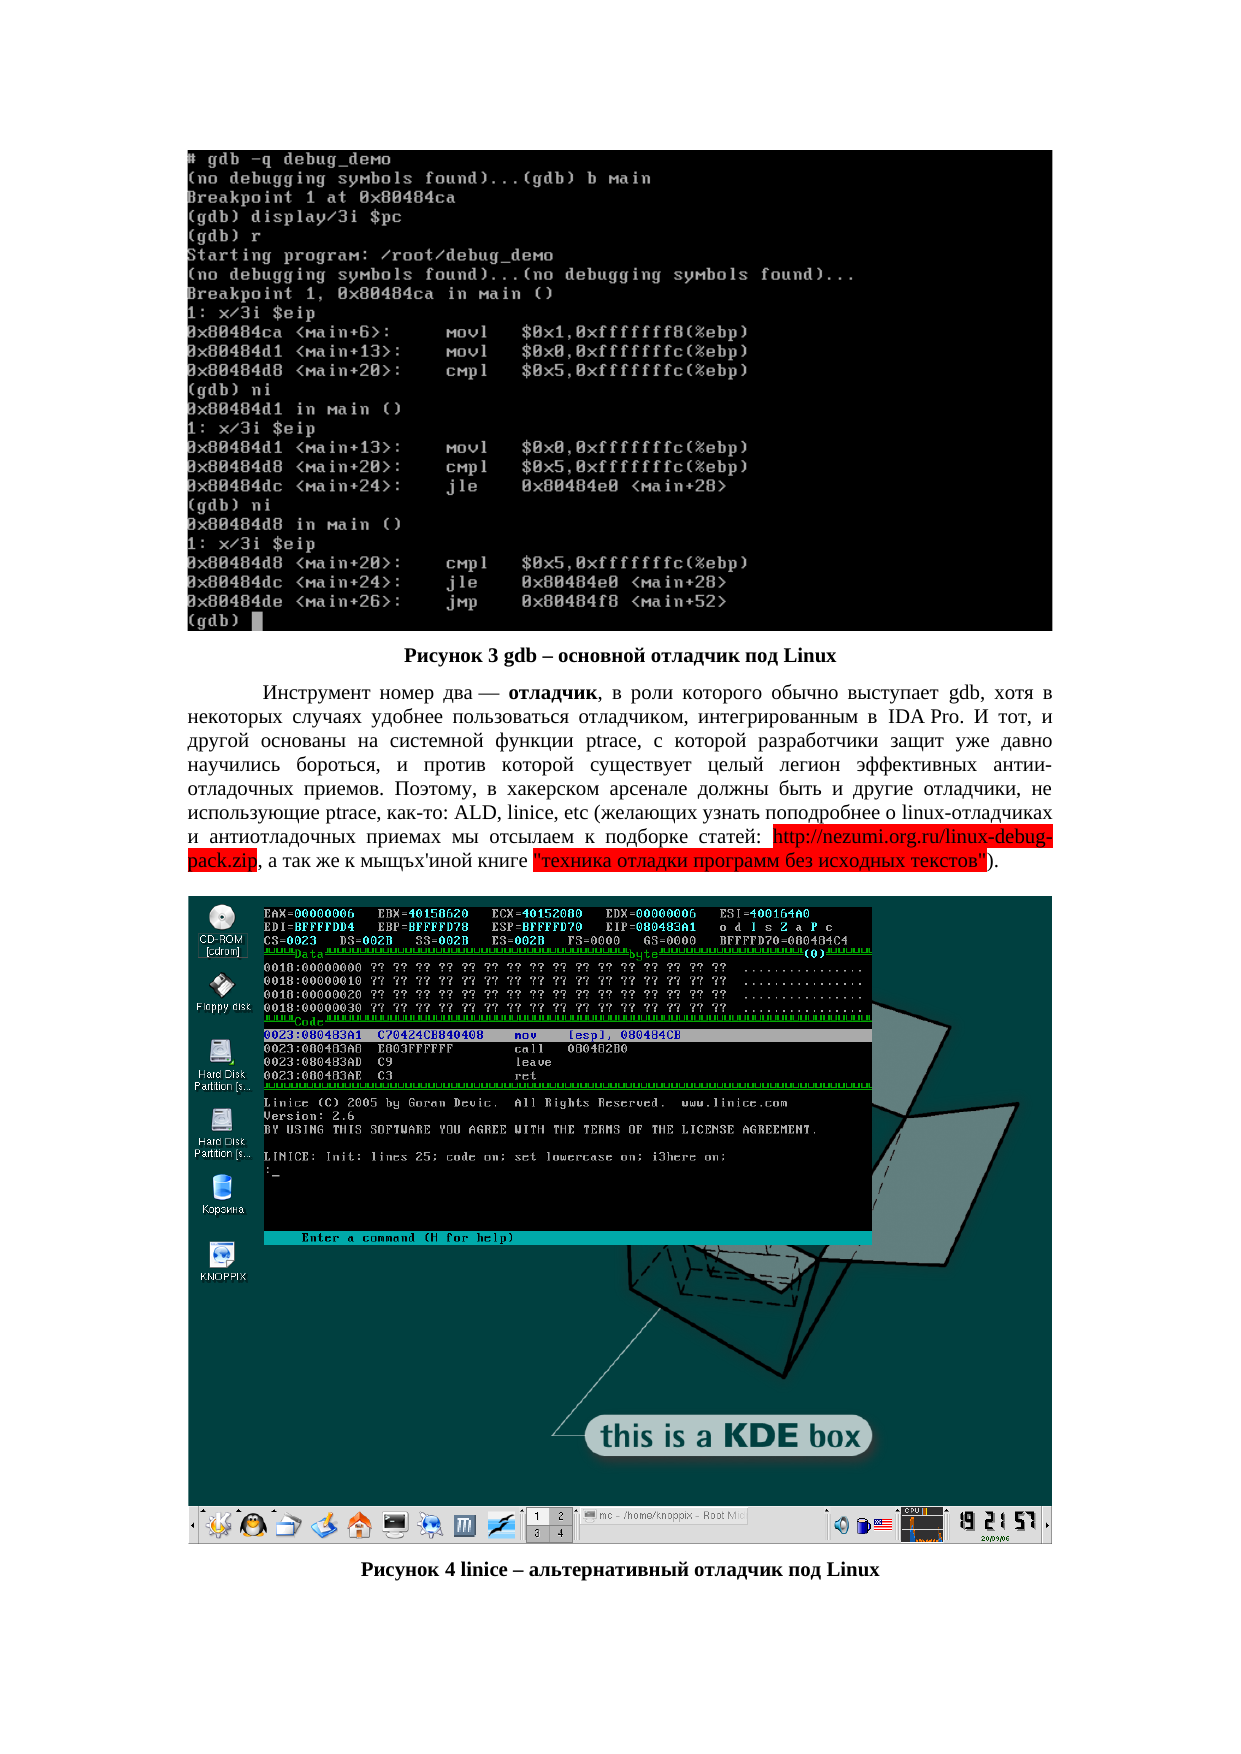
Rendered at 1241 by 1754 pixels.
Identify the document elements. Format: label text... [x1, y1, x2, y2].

picture [188, 896, 1052, 1544]
text Рисунок 4 linice – альтернативный отладчик под Linux [187, 1557, 1053, 1581]
text Инструмент номер два — отладчик, в роли которого обычно выступает gdb, хотя в некоторых случаях удобнее пользоваться отладчиком, интегрированным в IDA Pro. И тот, и другой основаны на системной функции ptrace, с которой разработчики защит уже давно научились бороться, и против которой существует целый легион эффективных антии-отладочных приемов. Поэтому, в хакерском арсенале должны быть и другие отладчики, не использующие ptrace, как-то: ALD, linice, etc (желающих узнать поподробнее о linux-отладчиках и антиотладочных приемах мы отсылаем к подборке статей: http://nezumi.org.ru/linux-debug-pack.zip, а так же к мыщъх'иной книге "техника отладки программ без исходных текстов"). [187, 680, 1053, 872]
text Рисунок 3 gdb – основной отладчик под Linux [187, 643, 1053, 667]
picture [187, 150, 1053, 631]
